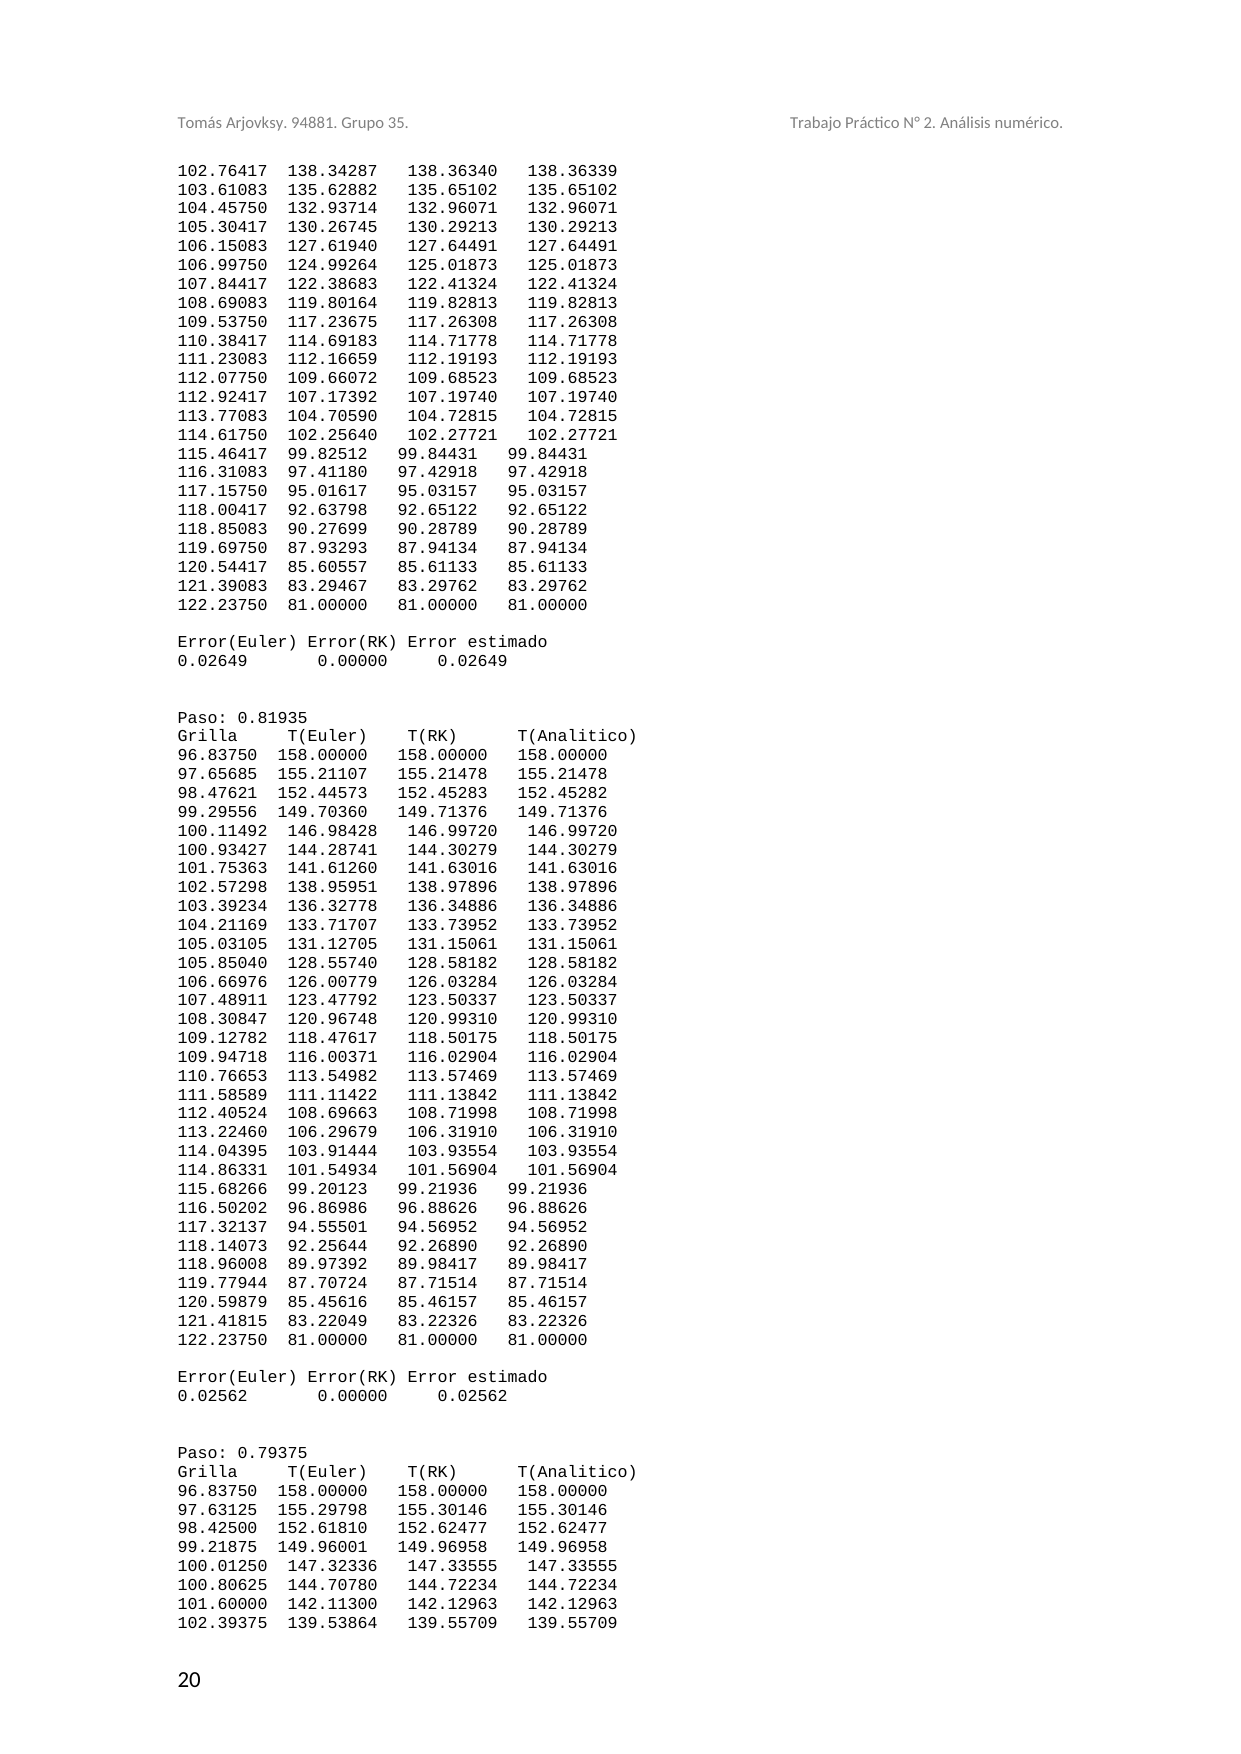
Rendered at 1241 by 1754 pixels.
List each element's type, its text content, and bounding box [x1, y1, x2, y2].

text 108.69083 119.80164 119.82813 119.82813 [177, 294, 1063, 313]
text 96.83750 158.00000 158.00000 158.00000 [177, 747, 1063, 766]
text 105.03105 131.12705 131.15061 131.15061 [177, 935, 1063, 954]
text 113.22460 106.29679 106.31910 106.31910 [177, 1124, 1063, 1143]
text 108.30847 120.96748 120.99310 120.99310 [177, 1011, 1063, 1030]
text Grilla T(Euler) T(RK) T(Analitico) [177, 1463, 1063, 1482]
text Paso: 0.79375 [177, 1444, 1063, 1463]
text Paso: 0.81935 [177, 709, 1063, 728]
text 120.54417 85.60557 85.61133 85.61133 [177, 558, 1063, 577]
text 118.96008 89.97392 89.98417 89.98417 [177, 1256, 1063, 1275]
text 113.77083 104.70590 104.72815 104.72815 [177, 407, 1063, 426]
text 120.59879 85.45616 85.46157 85.46157 [177, 1294, 1063, 1312]
text 100.01250 147.32336 147.33555 147.33555 [177, 1558, 1063, 1576]
text 117.32137 94.55501 94.56952 94.56952 [177, 1218, 1063, 1237]
text Grilla T(Euler) T(RK) T(Analitico) [177, 728, 1063, 747]
text 101.75363 141.61260 141.63016 141.63016 [177, 860, 1063, 879]
text 107.48911 123.47792 123.50337 123.50337 [177, 992, 1063, 1011]
text 100.11492 146.98428 146.99720 146.99720 [177, 822, 1063, 841]
text 99.29556 149.70360 149.71376 149.71376 [177, 803, 1063, 822]
text 115.68266 99.20123 99.21936 99.21936 [177, 1181, 1063, 1199]
text 96.83750 158.00000 158.00000 158.00000 [177, 1482, 1063, 1501]
text 101.60000 142.11300 142.12963 142.12963 [177, 1595, 1063, 1614]
text 98.42500 152.61810 152.62477 152.62477 [177, 1520, 1063, 1539]
text 114.86331 101.54934 101.56904 101.56904 [177, 1162, 1063, 1181]
text 0.02562 0.00000 0.02562 [177, 1388, 1063, 1407]
text 105.85040 128.55740 128.58182 128.58182 [177, 954, 1063, 973]
text 114.04395 103.91444 103.93554 103.93554 [177, 1143, 1063, 1162]
text 112.92417 107.17392 107.19740 107.19740 [177, 389, 1063, 407]
text 109.94718 116.00371 116.02904 116.02904 [177, 1048, 1063, 1067]
text 106.66976 126.00779 126.03284 126.03284 [177, 973, 1063, 992]
text 104.21169 133.71707 133.73952 133.73952 [177, 917, 1063, 935]
text 122.23750 81.00000 81.00000 81.00000 [177, 1331, 1063, 1350]
text 112.40524 108.69663 108.71998 108.71998 [177, 1105, 1063, 1124]
text 119.69750 87.93293 87.94134 87.94134 [177, 539, 1063, 558]
text 102.76417 138.34287 138.36340 138.36339 [177, 162, 1063, 181]
text 103.39234 136.32778 136.34886 136.34886 [177, 898, 1063, 917]
text 117.15750 95.01617 95.03157 95.03157 [177, 483, 1063, 502]
text 0.02649 0.00000 0.02649 [177, 653, 1063, 671]
text 116.50202 96.86986 96.88626 96.88626 [177, 1199, 1063, 1218]
text 98.47621 152.44573 152.45283 152.45282 [177, 784, 1063, 803]
text 106.99750 124.99264 125.01873 125.01873 [177, 257, 1063, 276]
text 121.39083 83.29467 83.29762 83.29762 [177, 577, 1063, 596]
text 100.93427 144.28741 144.30279 144.30279 [177, 841, 1063, 860]
text 118.14073 92.25644 92.26890 92.26890 [177, 1237, 1063, 1256]
text 110.38417 114.69183 114.71778 114.71778 [177, 332, 1063, 351]
text 100.80625 144.70780 144.72234 144.72234 [177, 1576, 1063, 1595]
text 99.21875 149.96001 149.96958 149.96958 [177, 1539, 1063, 1558]
text 107.84417 122.38683 122.41324 122.41324 [177, 276, 1063, 294]
text 102.39375 139.53864 139.55709 139.55709 [177, 1614, 1063, 1633]
text 102.57298 138.95951 138.97896 138.97896 [177, 879, 1063, 898]
text 118.00417 92.63798 92.65122 92.65122 [177, 502, 1063, 521]
text 116.31083 97.41180 97.42918 97.42918 [177, 464, 1063, 483]
text 97.65685 155.21107 155.21478 155.21478 [177, 766, 1063, 784]
text 104.45750 132.93714 132.96071 132.96071 [177, 200, 1063, 219]
text 112.07750 109.66072 109.68523 109.68523 [177, 370, 1063, 389]
text 114.61750 102.25640 102.27721 102.27721 [177, 426, 1063, 445]
text 111.23083 112.16659 112.19193 112.19193 [177, 351, 1063, 370]
text 110.76653 113.54982 113.57469 113.57469 [177, 1067, 1063, 1086]
text 111.58589 111.11422 111.13842 111.13842 [177, 1086, 1063, 1105]
text 121.41815 83.22049 83.22326 83.22326 [177, 1312, 1063, 1331]
text Error(Euler) Error(RK) Error estimado [177, 634, 1063, 653]
text 109.53750 117.23675 117.26308 117.26308 [177, 313, 1063, 332]
text 119.77944 87.70724 87.71514 87.71514 [177, 1275, 1063, 1294]
text 106.15083 127.61940 127.64491 127.64491 [177, 238, 1063, 257]
text 115.46417 99.82512 99.84431 99.84431 [177, 445, 1063, 464]
text Error(Euler) Error(RK) Error estimado [177, 1369, 1063, 1388]
text 105.30417 130.26745 130.29213 130.29213 [177, 219, 1063, 238]
text 109.12782 118.47617 118.50175 118.50175 [177, 1030, 1063, 1048]
text 118.85083 90.27699 90.28789 90.28789 [177, 521, 1063, 539]
text 97.63125 155.29798 155.30146 155.30146 [177, 1501, 1063, 1520]
text 103.61083 135.62882 135.65102 135.65102 [177, 181, 1063, 200]
text 122.23750 81.00000 81.00000 81.00000 [177, 596, 1063, 615]
